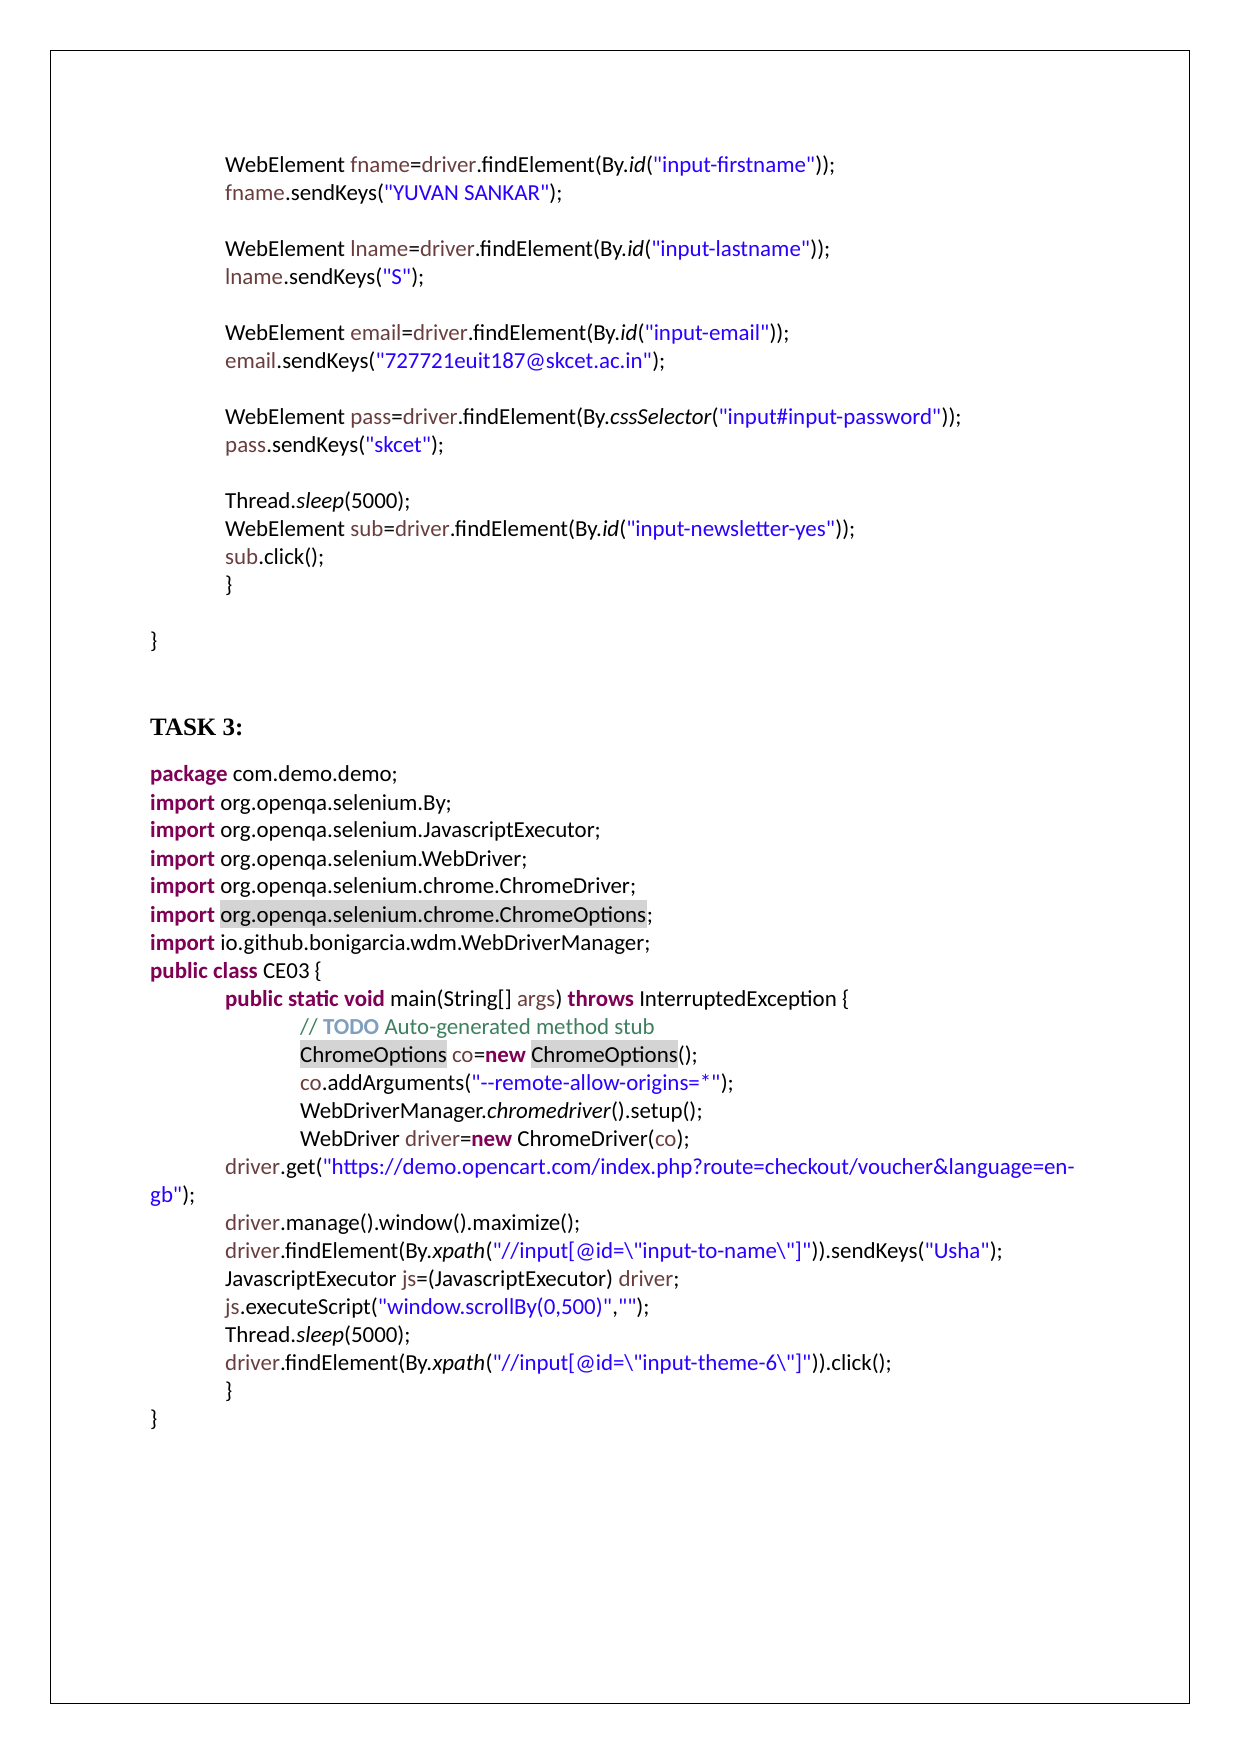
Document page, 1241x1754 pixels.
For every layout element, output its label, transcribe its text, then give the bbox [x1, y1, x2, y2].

text WebDriverManager.chromedriver().setup(); [150, 1096, 1090, 1124]
text fname.sendKeys("YUVAN SANKAR"); [150, 178, 1090, 206]
text driver.findElement(By.xpath("//input[@id=\"input-theme-6\"]")).click(); [150, 1348, 1090, 1376]
text import org.openqa.selenium.chrome.ChromeOptions; [150, 900, 1090, 928]
text // TODO Auto-generated method stub [150, 1012, 1090, 1040]
text public class CE03 { [150, 956, 1090, 984]
text WebElement email=driver.findElement(By.id("input-email")); [150, 318, 1090, 346]
text } [150, 1376, 1090, 1404]
text lname.sendKeys("S"); [150, 262, 1090, 290]
text driver.findElement(By.xpath("//input[@id=\"input-to-name\"]")).sendKeys("Usha"); [150, 1236, 1090, 1264]
text import org.openqa.selenium.JavascriptExecutor; [150, 816, 1090, 844]
text Thread.sleep(5000); [150, 486, 1090, 514]
text WebElement pass=driver.findElement(By.cssSelector("input#input-password")); [150, 402, 1090, 430]
text import org.openqa.selenium.WebDriver; [150, 844, 1090, 872]
text driver.manage().window().maximize(); [150, 1208, 1090, 1236]
text public static void main(String[] args) throws InterruptedException { [150, 984, 1090, 1012]
text driver.get("https://demo.opencart.com/index.php?route=checkout/voucher&language=en-gb"); [150, 1152, 1090, 1208]
text ChromeOptions co=new ChromeOptions(); [150, 1040, 1090, 1068]
text import org.openqa.selenium.chrome.ChromeDriver; [150, 872, 1090, 900]
text TASK 3: [150, 712, 1090, 741]
text WebDriver driver=new ChromeDriver(co); [150, 1124, 1090, 1152]
text import org.openqa.selenium.By; [150, 788, 1090, 816]
text WebElement fname=driver.findElement(By.id("input-firstname")); [150, 150, 1090, 178]
text package com.demo.demo; [150, 759, 1090, 788]
text pass.sendKeys("skcet"); [150, 430, 1090, 458]
text email.sendKeys("727721euit187@skcet.ac.in"); [150, 346, 1090, 374]
text js.executeScript("window.scrollBy(0,500)",""); [150, 1292, 1090, 1320]
text } [150, 626, 1090, 654]
text } [150, 570, 1090, 598]
text Thread.sleep(5000); [150, 1320, 1090, 1348]
text co.addArguments("--remote-allow-origins=*"); [225, 1068, 1090, 1096]
text } [150, 1404, 1090, 1432]
text JavascriptExecutor js=(JavascriptExecutor) driver; [150, 1264, 1090, 1292]
text import io.github.bonigarcia.wdm.WebDriverManager; [150, 928, 1090, 956]
text sub.click(); [150, 542, 1090, 570]
text WebElement lname=driver.findElement(By.id("input-lastname")); [150, 234, 1090, 262]
text WebElement sub=driver.findElement(By.id("input-newsletter-yes")); [150, 514, 1090, 542]
